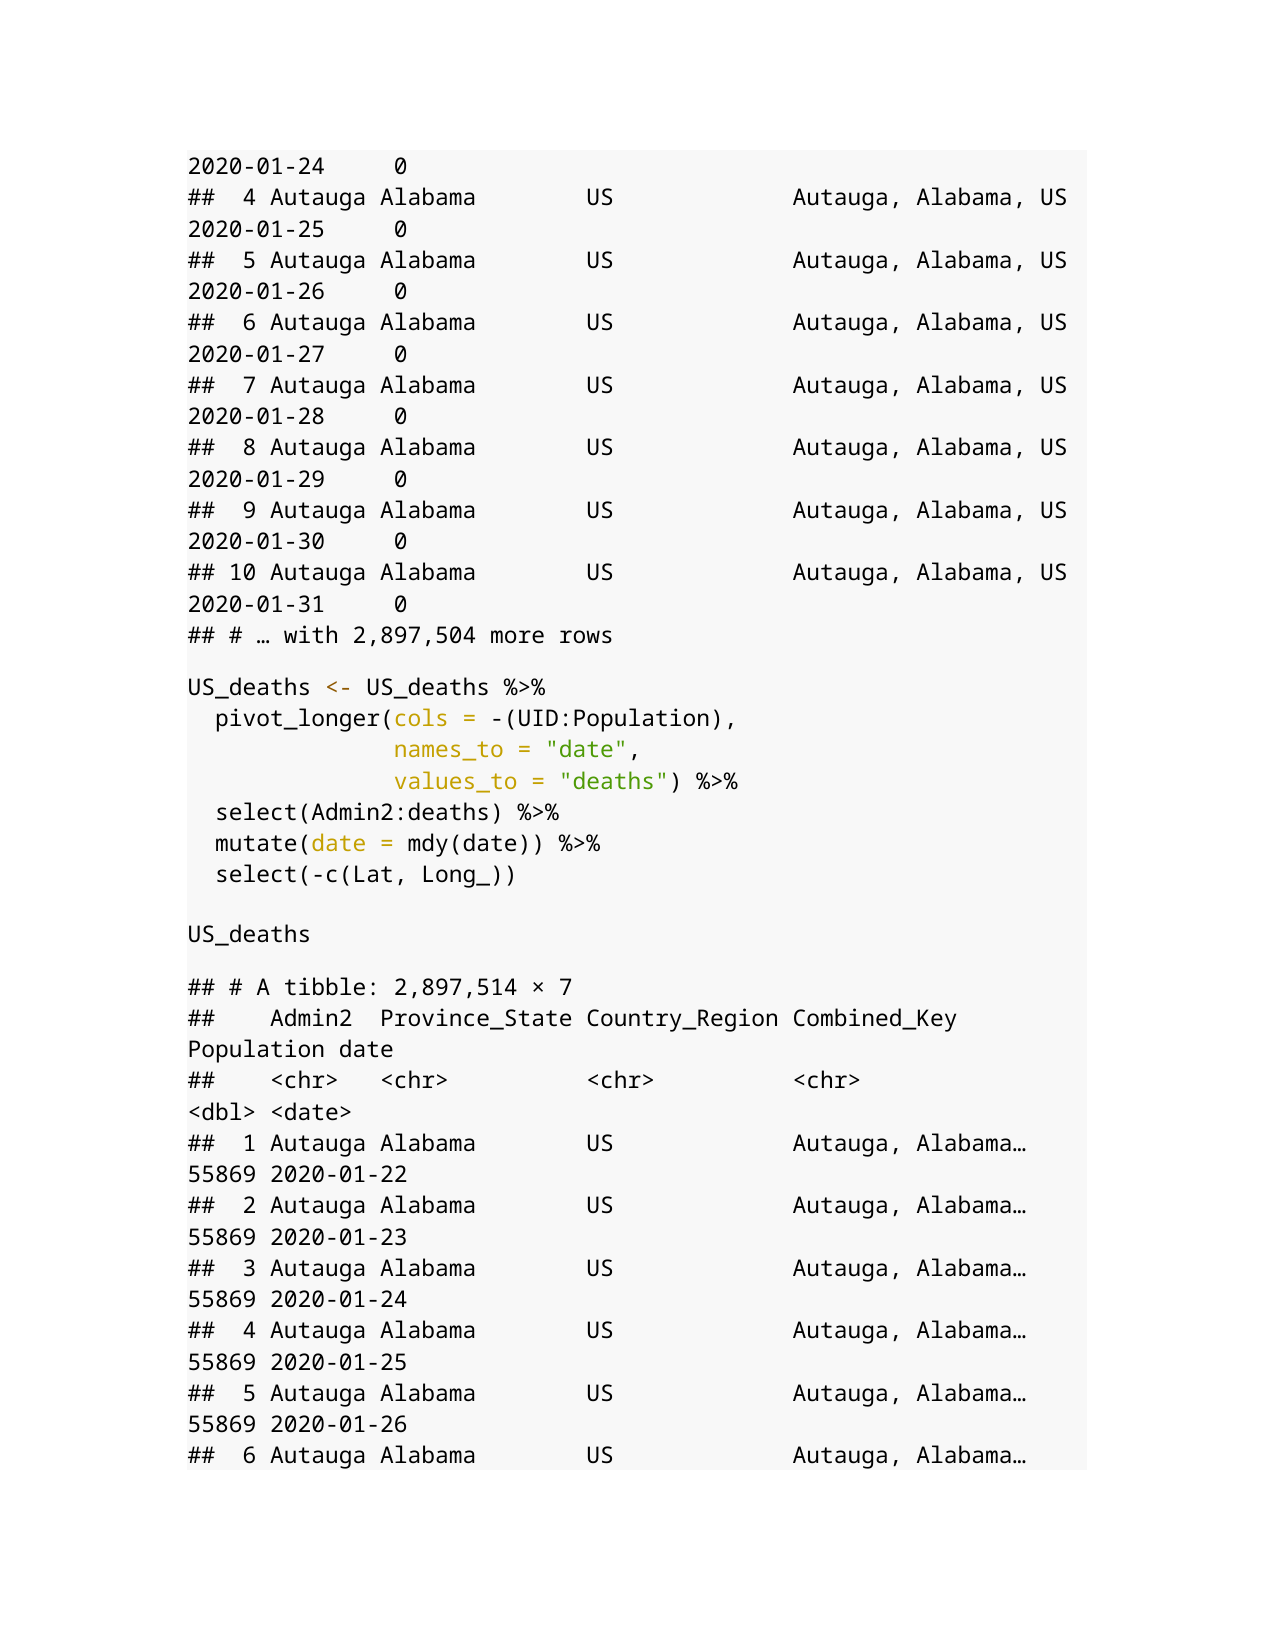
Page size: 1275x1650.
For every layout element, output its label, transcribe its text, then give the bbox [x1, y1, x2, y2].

text 2020-01-24 0 ## 4 Autauga Alabama US Autauga, Alabama, US 2020-01-25 0 ## 5 Autauga Alabama US Autauga, Alabama, US 2020-01-26 0 ## 6 Autauga Alabama US Autauga, Alabama, US 2020-01-27 0 ## 7 Autauga Alabama US Autauga, Alabama, US 2020-01-28 0 ## 8 Autauga Alabama US Autauga, Alabama, US 2020-01-29 0 ## 9 Autauga Alabama US Autauga, Alabama, US 2020-01-30 0 ## 10 Autauga Alabama US Autauga, Alabama, US 2020-01-31 0 ## # … with 2,897,504 more rows [187, 150, 1087, 650]
text ## # A tibble: 2,897,514 × 7 ## Admin2 Province_State Country_Region Combined_Key Population date ## <chr> <chr> <chr> <chr> <dbl> <date> ## 1 Autauga Alabama US Autauga, Alabama… 55869 2020-01-22 ## 2 Autauga Alabama US Autauga, Alabama… 55869 2020-01-23 ## 3 Autauga Alabama US Autauga, Alabama… 55869 2020-01-24 ## 4 Autauga Alabama US Autauga, Alabama… 55869 2020-01-25 ## 5 Autauga Alabama US Autauga, Alabama… 55869 2020-01-26 ## 6 Autauga Alabama US Autauga, Alabama… [187, 970, 1087, 1470]
text US_deaths <- US_deaths %>% pivot_longer(cols = -(UID:Population), names_to = "date", values_to = "deaths") %>% select(Admin2:deaths) %>% mutate(date = mdy(date)) %>% select(-c(Lat, Long_)) US_deaths [187, 671, 1087, 949]
